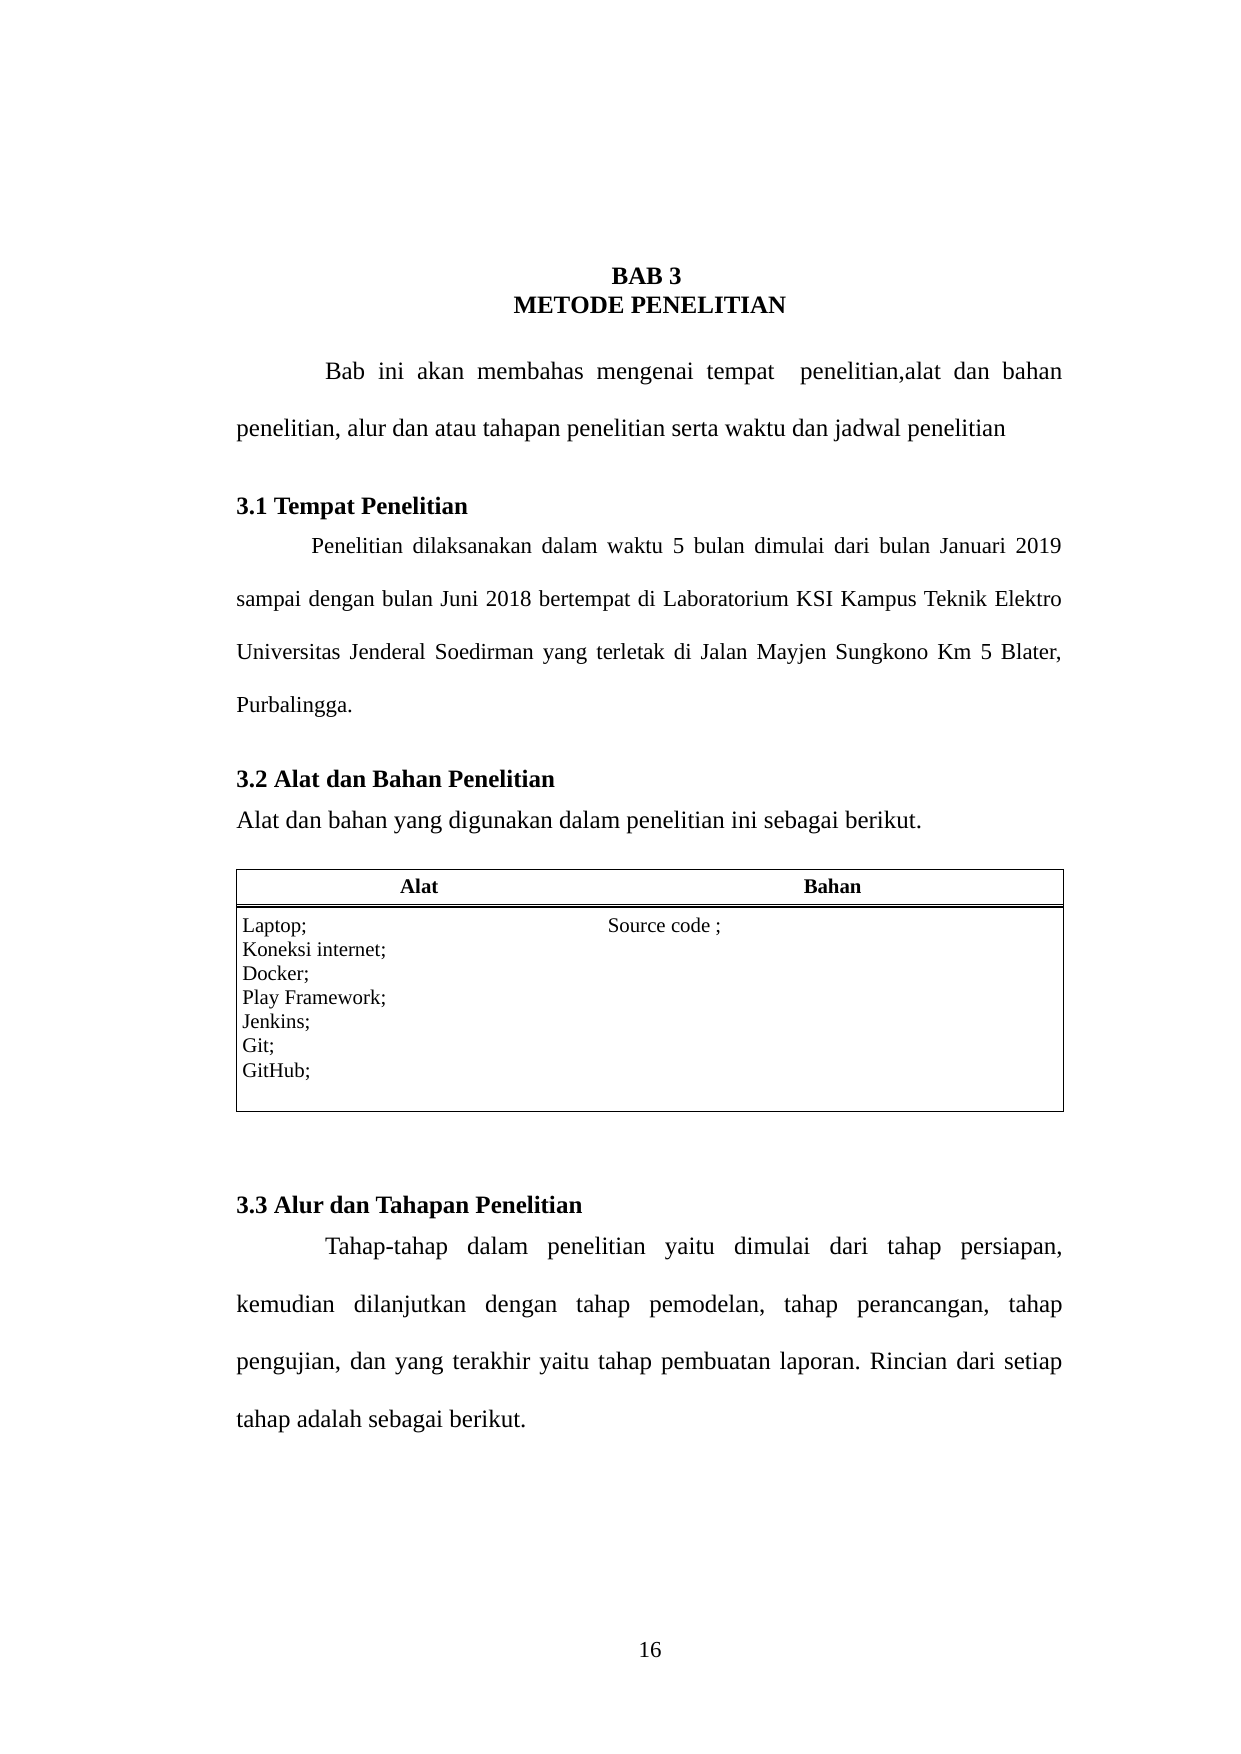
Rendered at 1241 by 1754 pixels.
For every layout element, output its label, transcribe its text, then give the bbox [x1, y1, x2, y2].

subtitle METODE PENELITIAN [236, 261, 1063, 318]
subtitle Tempat Penelitian [236, 491, 1063, 520]
table_cell Laptop; Koneksi internet; Docker; Play Framework; Jenkins; Git; GitHub; [237, 908, 602, 1111]
subtitle Alat dan Bahan Penelitian [236, 764, 1063, 793]
text Penelitian dilaksanakan dalam waktu 5 bulan dimulai dari bulan Januari 2019 sampai dengan bulan Juni 2018 bertempat di Laboratorium KSI Kampus Teknik Elektro Universitas Jenderal Soedirman yang terletak di Jalan Mayjen Sungkono Km 5 Blater, Purbalingga. [236, 533, 1063, 717]
subtitle Alur dan Tahapan Penelitian [236, 1190, 1063, 1219]
text Tahap-tahap dalam penelitian yaitu dimulai dari tahap persiapan, kemudian dilanjutkan dengan tahap pemodelan, tahap perancangan, tahap pengujian, dan yang terakhir yaitu tahap pembuatan laporan. Rincian dari setiap tahap adalah sebagai berikut. [236, 1231, 1063, 1433]
table_header Alat [237, 870, 602, 904]
table_cell Source code ; [602, 908, 1063, 1111]
text Alat dan bahan yang digunakan dalam penelitian ini sebagai berikut. [236, 805, 1063, 834]
text Bab ini akan membahas mengenai tempat penelitian,alat dan bahan penelitian, alur dan atau tahapan penelitian serta waktu dan jadwal penelitian [236, 356, 1063, 442]
table_header Bahan [602, 870, 1063, 904]
